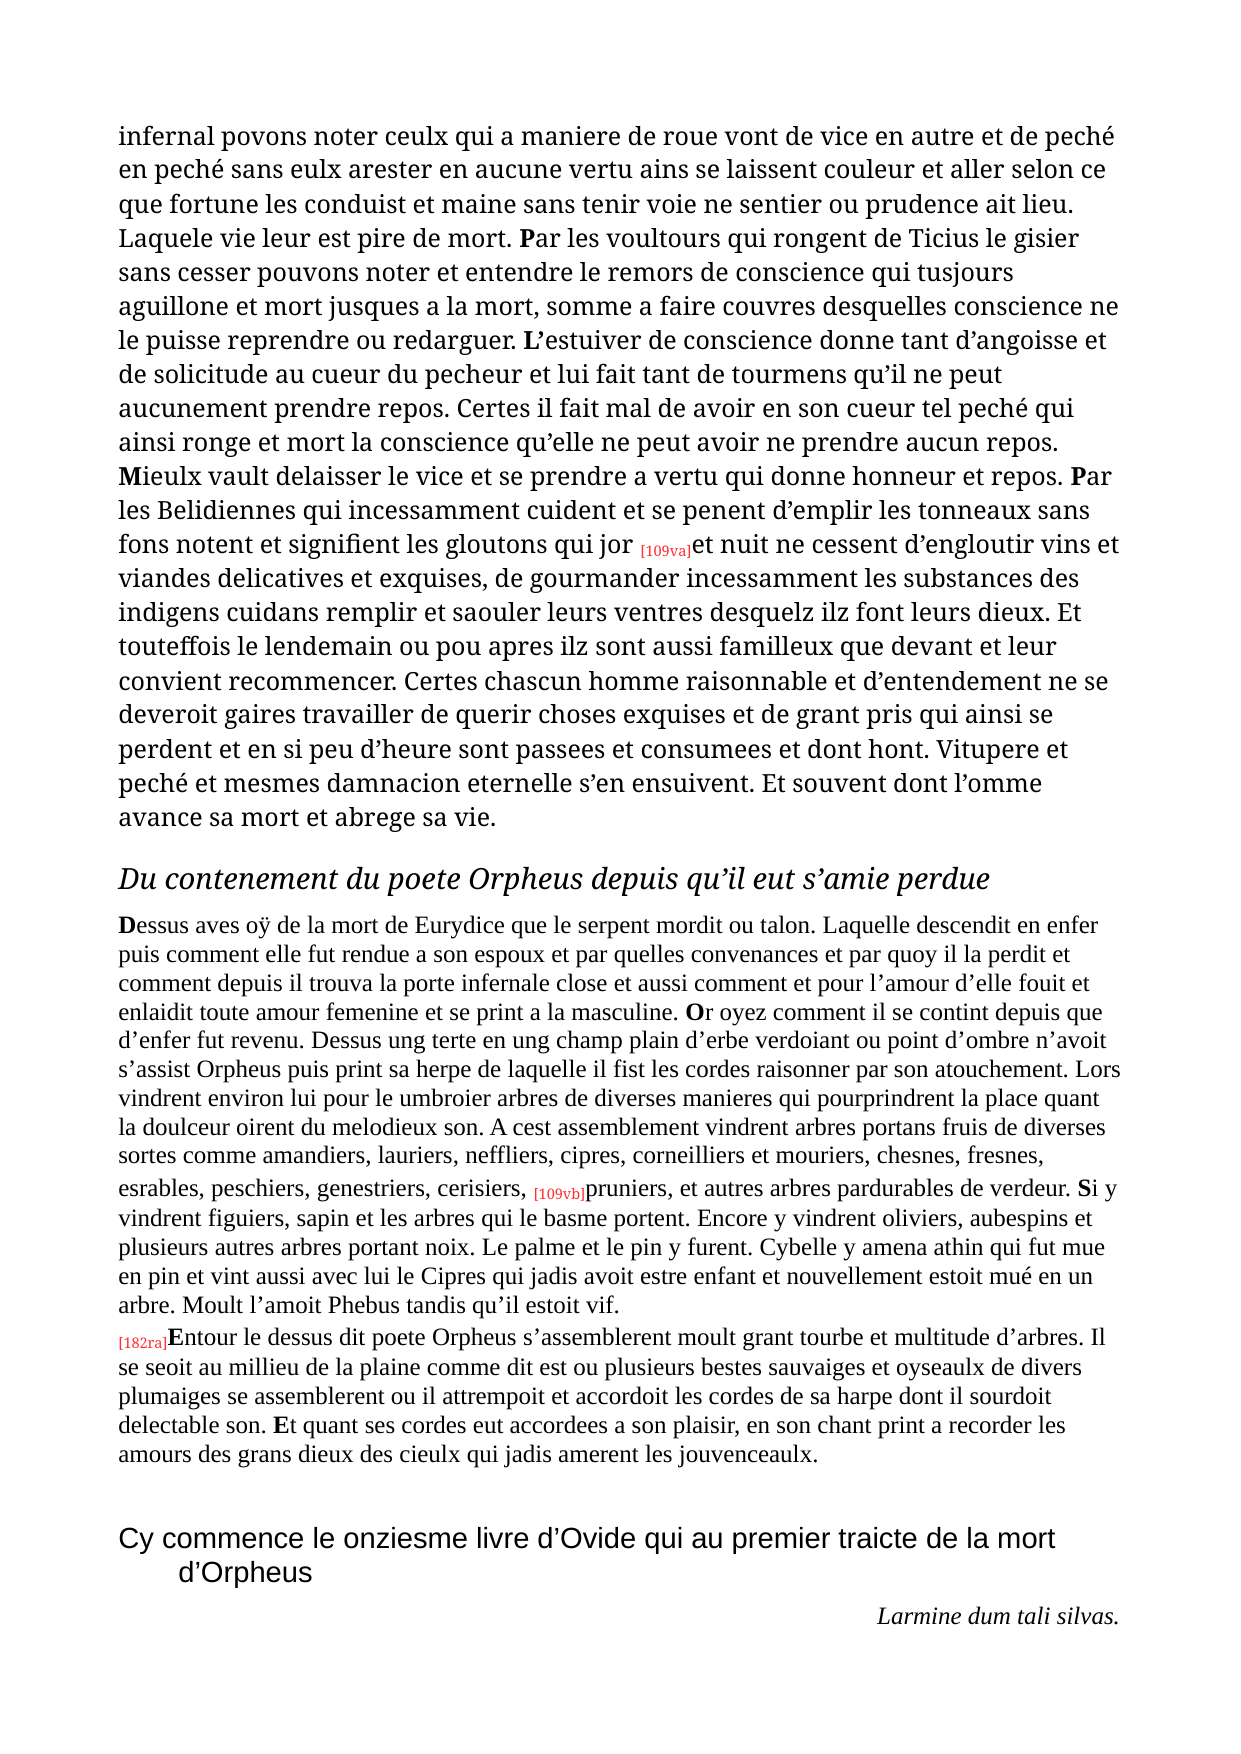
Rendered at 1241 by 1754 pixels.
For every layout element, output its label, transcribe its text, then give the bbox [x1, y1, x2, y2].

text Dessus aves oÿ de la mort de Eurydice que le serpent mordit ou talon. Laquelle descendit en enfer puis comment elle fut rendue a son espoux et par quelles convenances et par quoy il la perdit et comment depuis il trouva la porte infernale close et aussi comment et pour l’amour d’elle fouit et enlaidit toute amour femenine et se print a la masculine. Or oyez comment il se contint depuis que d’enfer fut revenu. Dessus ung terte en ung champ plain d’erbe verdoiant ou point d’ombre n’avoit s’assist Orpheus puis print sa herpe de laquelle il fist les cordes raisonner par son atouchement. Lors vindrent environ lui pour le umbroier arbres de diverses manieres qui pourprindrent la place quant la doulceur oirent du melodieux son. A cest assemblement vindrent arbres portans fruis de diverses sortes comme amandiers, lauriers, neffliers, cipres, corneilliers et mouriers, chesnes, fresnes, esrables, peschiers, genestriers, cerisiers, [109vb]pruniers, et autres arbres pardurables de verdeur. Si y vindrent figuiers, sapin et les arbres qui le basme portent. Encore y vindrent oliviers, aubespins et plusieurs autres arbres portant noix. Le palme et le pin y furent. Cybelle y amena athin qui fut mue en pin et vint aussi avec lui le Cipres qui jadis avoit estre enfant et nouvellement estoit mué en un arbre. Moult l’amoit Phebus tandis qu’il estoit vif. [118, 911, 1122, 1318]
text [182ra]Entour le dessus dit poete Orpheus s’assemblerent moult grant tourbe et multitude d’arbres. Il se seoit au millieu de la plaine comme dit est ou plusieurs bestes sauvaiges et oyseaulx de divers plumaiges se assemblerent ou il attrempoit et accordoit les cordes de sa harpe dont il sourdoit delectable son. Et quant ses cordes eut accordees a son plaisir, en son chant print a recorder les amours des grans dieux des cieulx qui jadis amerent les jouvenceaulx. [118, 1318, 1122, 1467]
text Larmine dum tali silvas. [118, 1601, 1122, 1629]
subtitle Cy commence le onziesme livre d’Ovide qui au premier traicte de la mort d’Orpheus [118, 1521, 1122, 1588]
subtitle Du contenement du poete Orpheus depuis qu’il eut s’amie perdue [118, 858, 1122, 898]
text infernal povons noter ceulx qui a maniere de roue vont de vice en autre et de peché en peché sans eulx arester en aucune vertu ains se laissent couleur et aller selon ce que fortune les conduist et maine sans tenir voie ne sentier ou prudence ait lieu. Laquele vie leur est pire de mort. Par les voultours qui rongent de Ticius le gisier sans cesser pouvons noter et entendre le remors de conscience qui tusjours aguillone et mort jusques a la mort, somme a faire couvres desquelles conscience ne le puisse reprendre ou redarguer. L’estuiver de conscience donne tant d’angoisse et de solicitude au cueur du pecheur et lui fait tant de tourmens qu’il ne peut aucunement prendre repos. Certes il fait mal de avoir en son cueur tel peché qui ainsi ronge et mort la conscience qu’elle ne peut avoir ne prendre aucun repos. Mieulx vault delaisser le vice et se prendre a vertu qui donne honneur et repos. Par les Belidiennes qui incessamment cuident et se penent d’emplir les tonneaux sans fons notent et signifient les gloutons qui jor [109va]et nuit ne cessent d’engloutir vins et viandes delicatives et exquises, de gourmander incessamment les substances des indigens cuidans remplir et saouler leurs ventres desquelz ilz font leurs dieux. Et touteffois le lendemain ou pou apres ilz sont aussi familleux que devant et leur convient recommencer. Certes chascun homme raisonnable et d’entendement ne se deveroit gaires travailler de querir choses exquises et de grant pris qui ainsi se perdent et en si peu d’heure sont passees et consumees et dont hont. Vitupere et peché et mesmes damnacion eternelle s’en ensuivent. Et souvent dont l’omme avance sa mort et abrege sa vie. [118, 118, 1122, 833]
